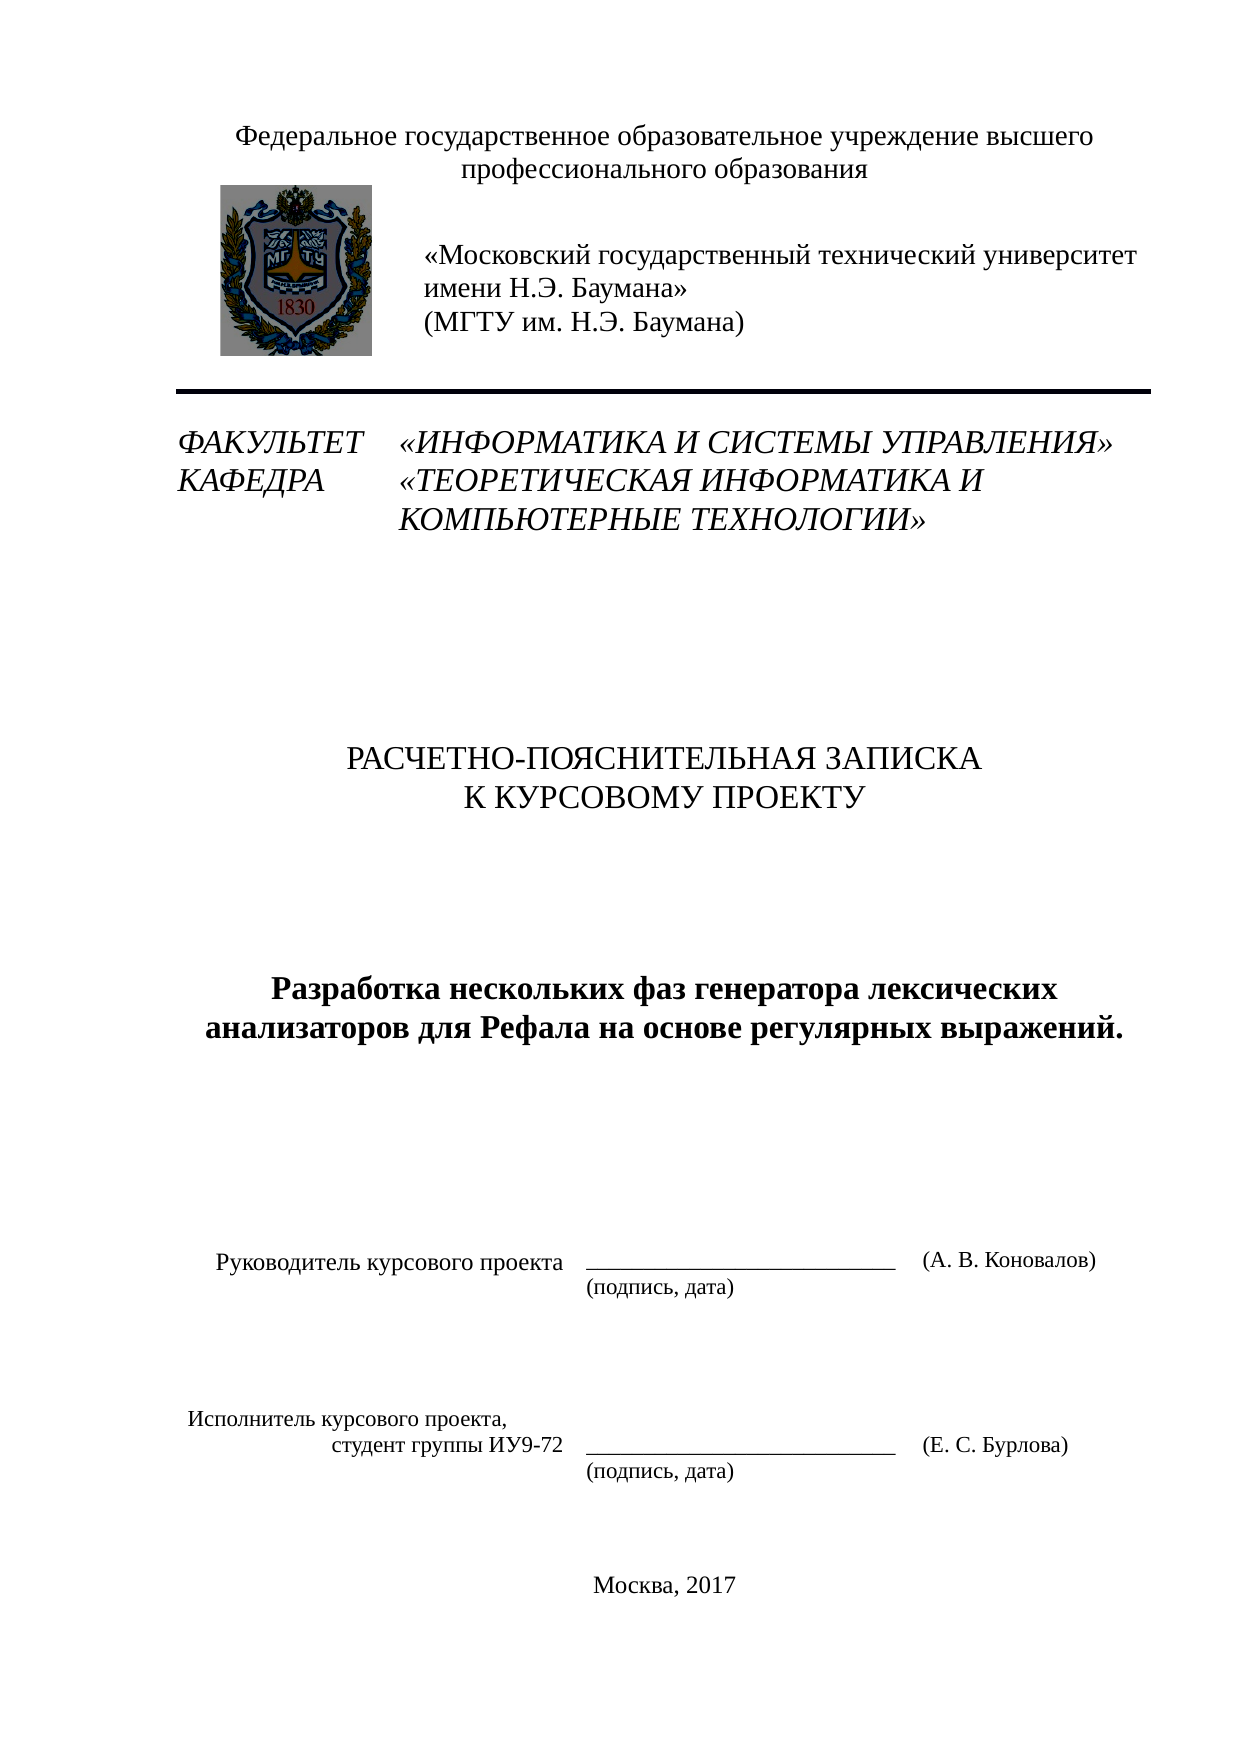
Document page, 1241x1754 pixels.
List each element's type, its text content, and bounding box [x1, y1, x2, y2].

table_header [176, 185, 412, 389]
table_cell Исполнитель курсового проекта, студент группы ИУ9-72 [176, 1405, 575, 1484]
table_header ___________________________ (подпись, дата) [575, 1247, 911, 1405]
table_header Руководитель курсового проекта [176, 1247, 575, 1405]
text ФАКУЛЬТЕТ «ИНФОРМАТИКА И СИСТЕМЫ УПРАВЛЕНИЯ» [177, 422, 1152, 461]
table_cell ___________________________ (подпись, дата) [575, 1405, 911, 1484]
table_header (А. В. Коновалов) [911, 1247, 1240, 1405]
text Москва, 2017 [177, 1570, 1152, 1599]
table_header «Московский государственный технический университет имени Н.Э. Баумана» (МГТУ им. Н.Э. Баумана) [412, 185, 1151, 389]
table_cell (Е. С. Бурлова) [911, 1405, 1240, 1484]
text Разработка нескольких фаз генератора лексических анализаторов для Рефала на основе регулярных выражений. [177, 969, 1152, 1045]
text РАСЧЕТНО-ПОЯСНИТЕЛЬНАЯ ЗАПИСКА [177, 739, 1152, 777]
text К КУРСОВОМУ ПРОЕКТУ [177, 777, 1152, 815]
text КАФЕДРА «ТЕОРЕТИЧЕСКАЯ ИНФОРМАТИКА И КОМПЬЮТЕРНЫЕ ТЕХНОЛОГИИ» [177, 461, 1152, 537]
text Федеральное государственное образовательное учреждение высшего профессионального образования [177, 118, 1152, 185]
